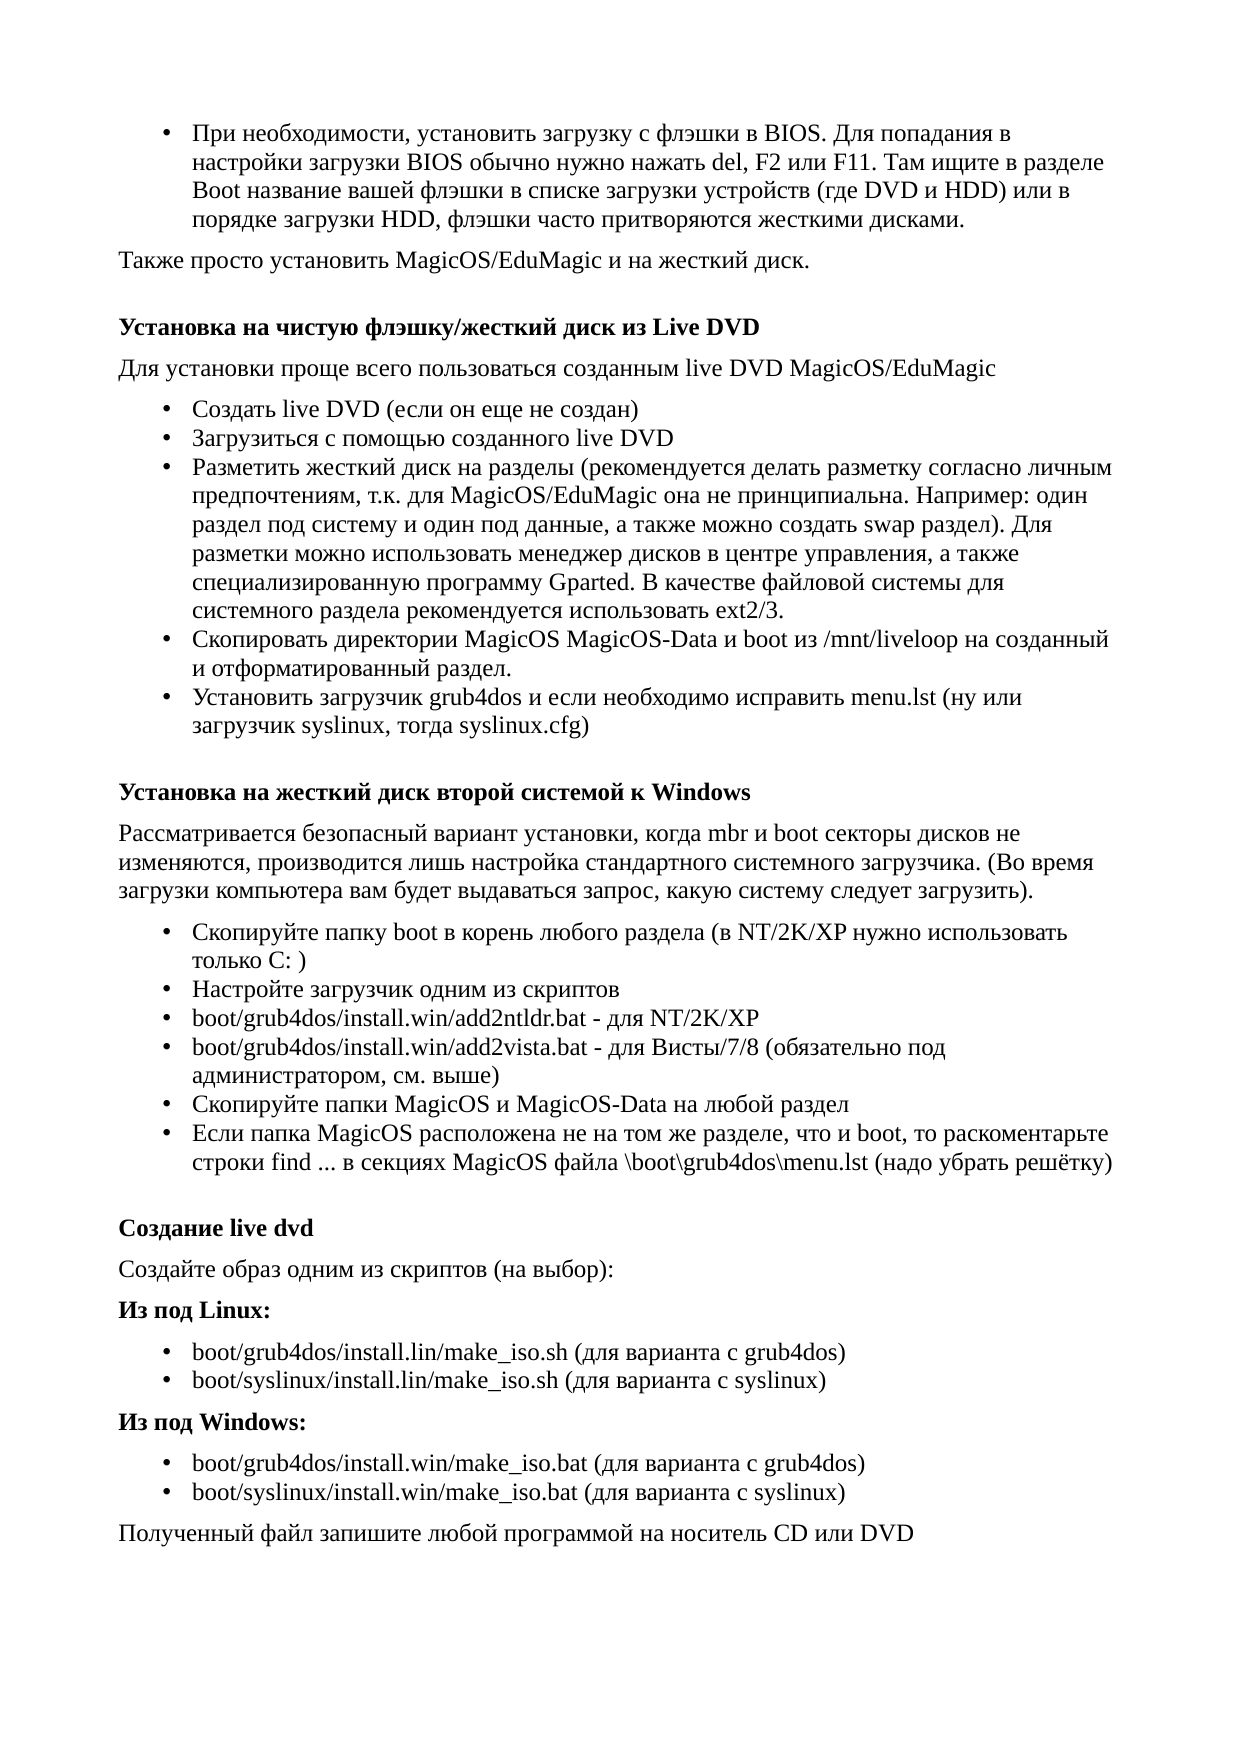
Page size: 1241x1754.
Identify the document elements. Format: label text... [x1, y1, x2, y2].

list При необходимости, установить загрузку с флэшки в BIOS. Для попадания в настройки загрузки BIOS обычно нужно нажать del, F2 или F11. Там ищите в разделе Boot название вашей флэшки в списке загрузки устройств (где DVD и HDD) или в порядке загрузки HDD, флэшки часто притворяются жесткими дисками. [162, 118, 1122, 233]
list Скопируйте папку boot в корень любого раздела (в NT/2K/XP нужно использовать только C: ) [162, 917, 1122, 974]
text Также просто установить MagicOS/EduMagic и на жесткий диск. [118, 246, 1122, 274]
list Разметить жесткий диск на разделы (рекомендуется делать разметку согласно личным предпочтениям, т.к. для MagicOS/EduMagic она не принципиальна. Например: один раздел под систему и один под данные, а также можно создать swap раздел). Для разметки можно использовать менеджер дисков в центре управления, а также специализированную программу Gparted. В качестве файловой системы для системного раздела рекомендуется использовать ext2/3. [162, 452, 1122, 624]
text Рассматривается безопасный вариант установки, когда mbr и boot секторы дисков не изменяются, производится лишь настройка стандартного системного загрузчика. (Во время загрузки компьютера вам будет выдаваться запрос, какую систему следует загрузить). [118, 818, 1122, 904]
subtitle Установка на чистую флэшку/жесткий диск из Live DVD [118, 312, 1122, 341]
list Скопировать директории MagicOS MagicOS-Data и boot из /mnt/liveloop на созданный и отформатированный раздел. [162, 624, 1122, 682]
text Полученный файл запишите любой программой на носитель CD или DVD [118, 1518, 1122, 1547]
text Из под Linux: [118, 1296, 1122, 1324]
subtitle Установка на жесткий диск второй системой к Windows [118, 777, 1122, 806]
list boot/grub4dos/install.win/add2vista.bat - для Висты/7/8 (обязательно под администратором, см. выше) [162, 1032, 1122, 1089]
text Для установки проще всего пользоваться созданным live DVD MagicOS/EduMagic [118, 353, 1122, 382]
text Из под Windows: [118, 1407, 1122, 1436]
list boot/grub4dos/install.win/add2ntldr.bat - для NT/2K/XP [162, 1003, 1122, 1032]
text Создайте образ одним из скриптов (на выбор): [118, 1254, 1122, 1283]
list boot/grub4dos/install.lin/make_iso.sh (для варианта с grub4dos) [162, 1337, 1122, 1366]
list Установить загрузчик grub4dos и если необходимо исправить menu.lst (ну или загрузчик syslinux, тогда syslinux.cfg) [162, 682, 1122, 739]
list boot/syslinux/install.lin/make_iso.sh (для варианта с syslinux) [162, 1366, 1122, 1394]
list Настройте загрузчик одним из скриптов [162, 974, 1122, 1003]
list Если папка MagicOS расположена не на том же разделе, что и boot, то раскоментарьте строки find ... в секциях MagicOS файла \boot\grub4dos\menu.lst (надо убрать решётку) [162, 1118, 1122, 1176]
list Загрузиться с помощью созданного live DVD [162, 423, 1122, 452]
list Создать live DVD (если он еще не создан) [162, 394, 1122, 423]
list Скопируйте папки MagicOS и MagicOS-Data на любой раздел [162, 1089, 1122, 1118]
list boot/grub4dos/install.win/make_iso.bat (для варианта с grub4dos) [162, 1448, 1122, 1477]
subtitle Создание live dvd [118, 1213, 1122, 1242]
list boot/syslinux/install.win/make_iso.bat (для варианта с syslinux) [162, 1477, 1122, 1506]
